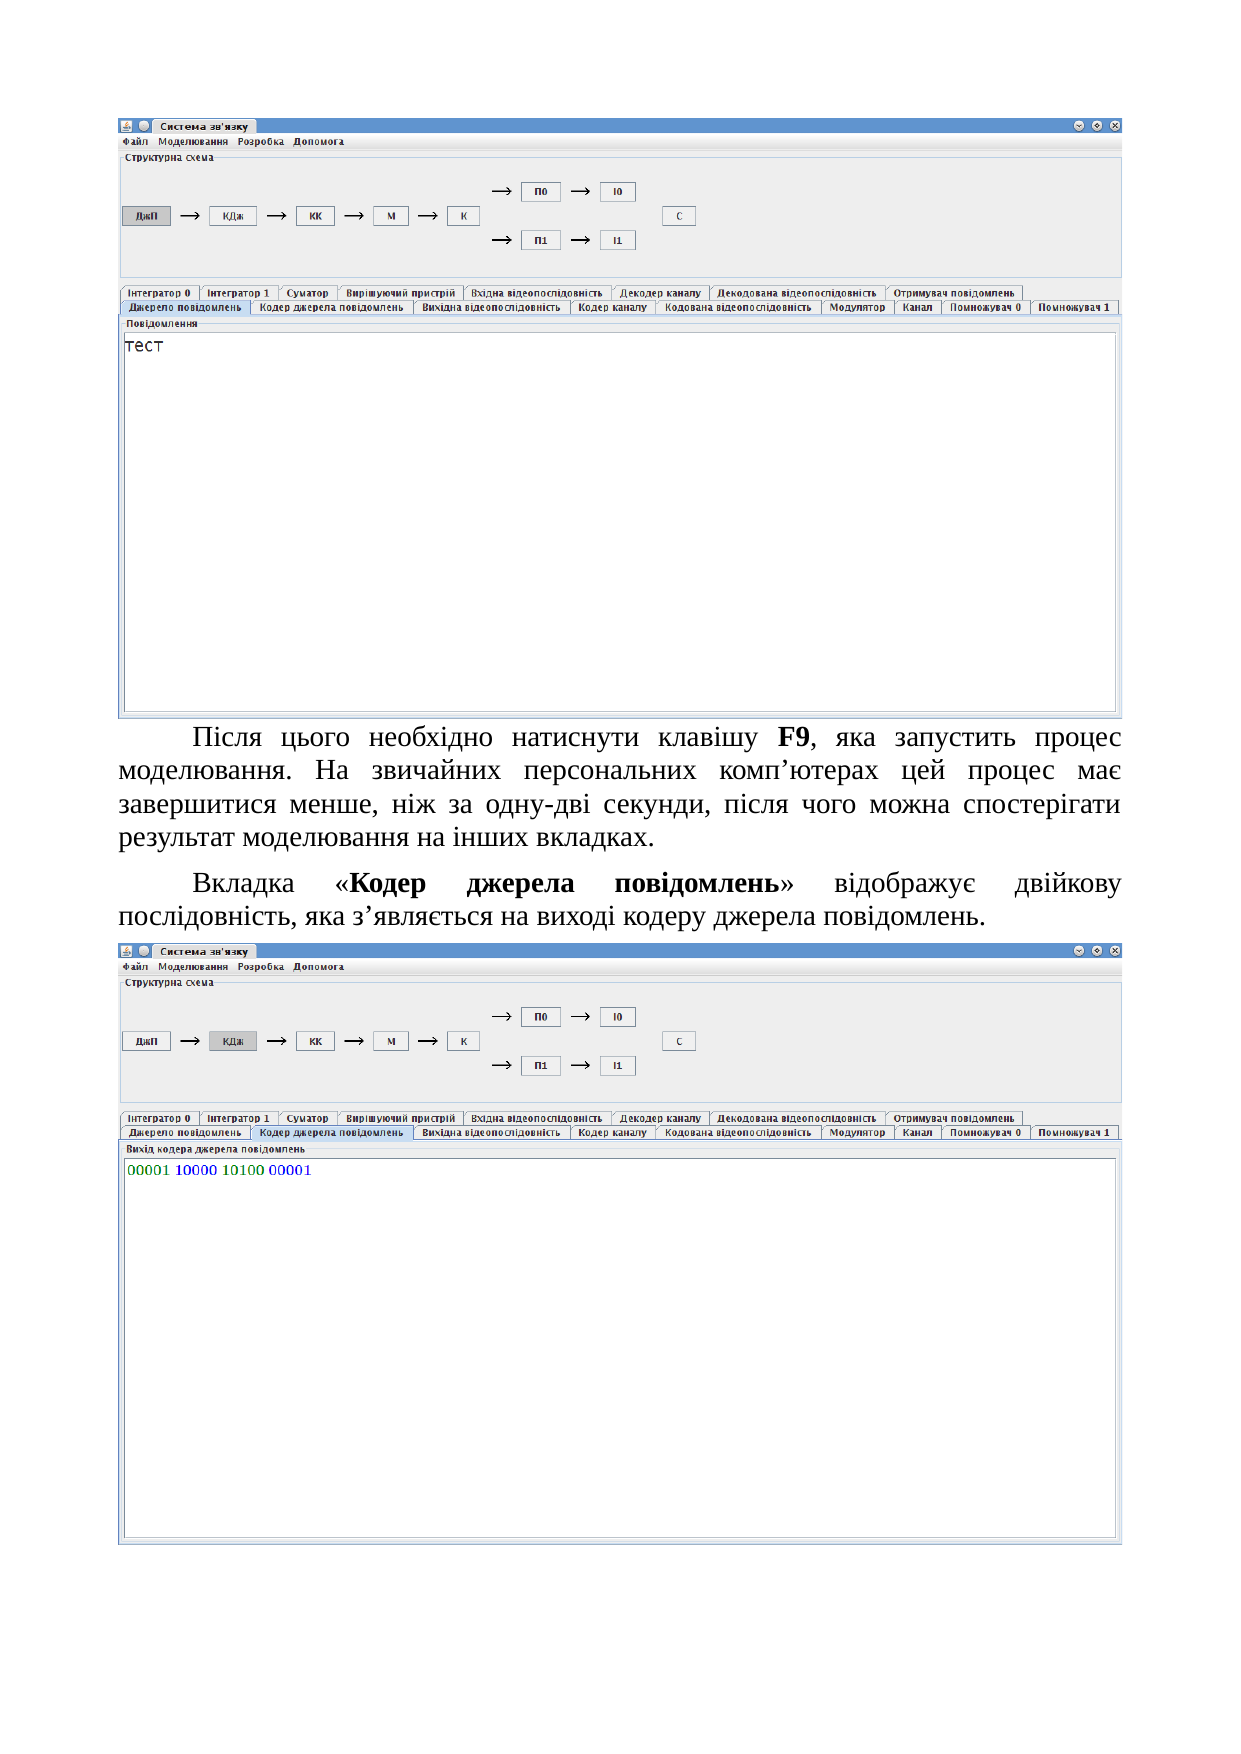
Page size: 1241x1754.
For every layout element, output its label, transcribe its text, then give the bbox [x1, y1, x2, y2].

text Вкладка «Кодер джерела повідомлень» відображує двійкову послідовність, яка з’являється на виході кодеру джерела повідомлень. [118, 865, 1122, 932]
picture [118, 943, 1123, 1545]
text Після цього необхідно натиснути клавішу F9, яка запустить процес моделювання. На звичайних персональних комп’ютерах цей процес має завершитися менше, ніж за одну-дві секунди, після чого можна спостерігати результат моделювання на інших вкладках. [118, 719, 1122, 853]
picture [118, 118, 1123, 719]
